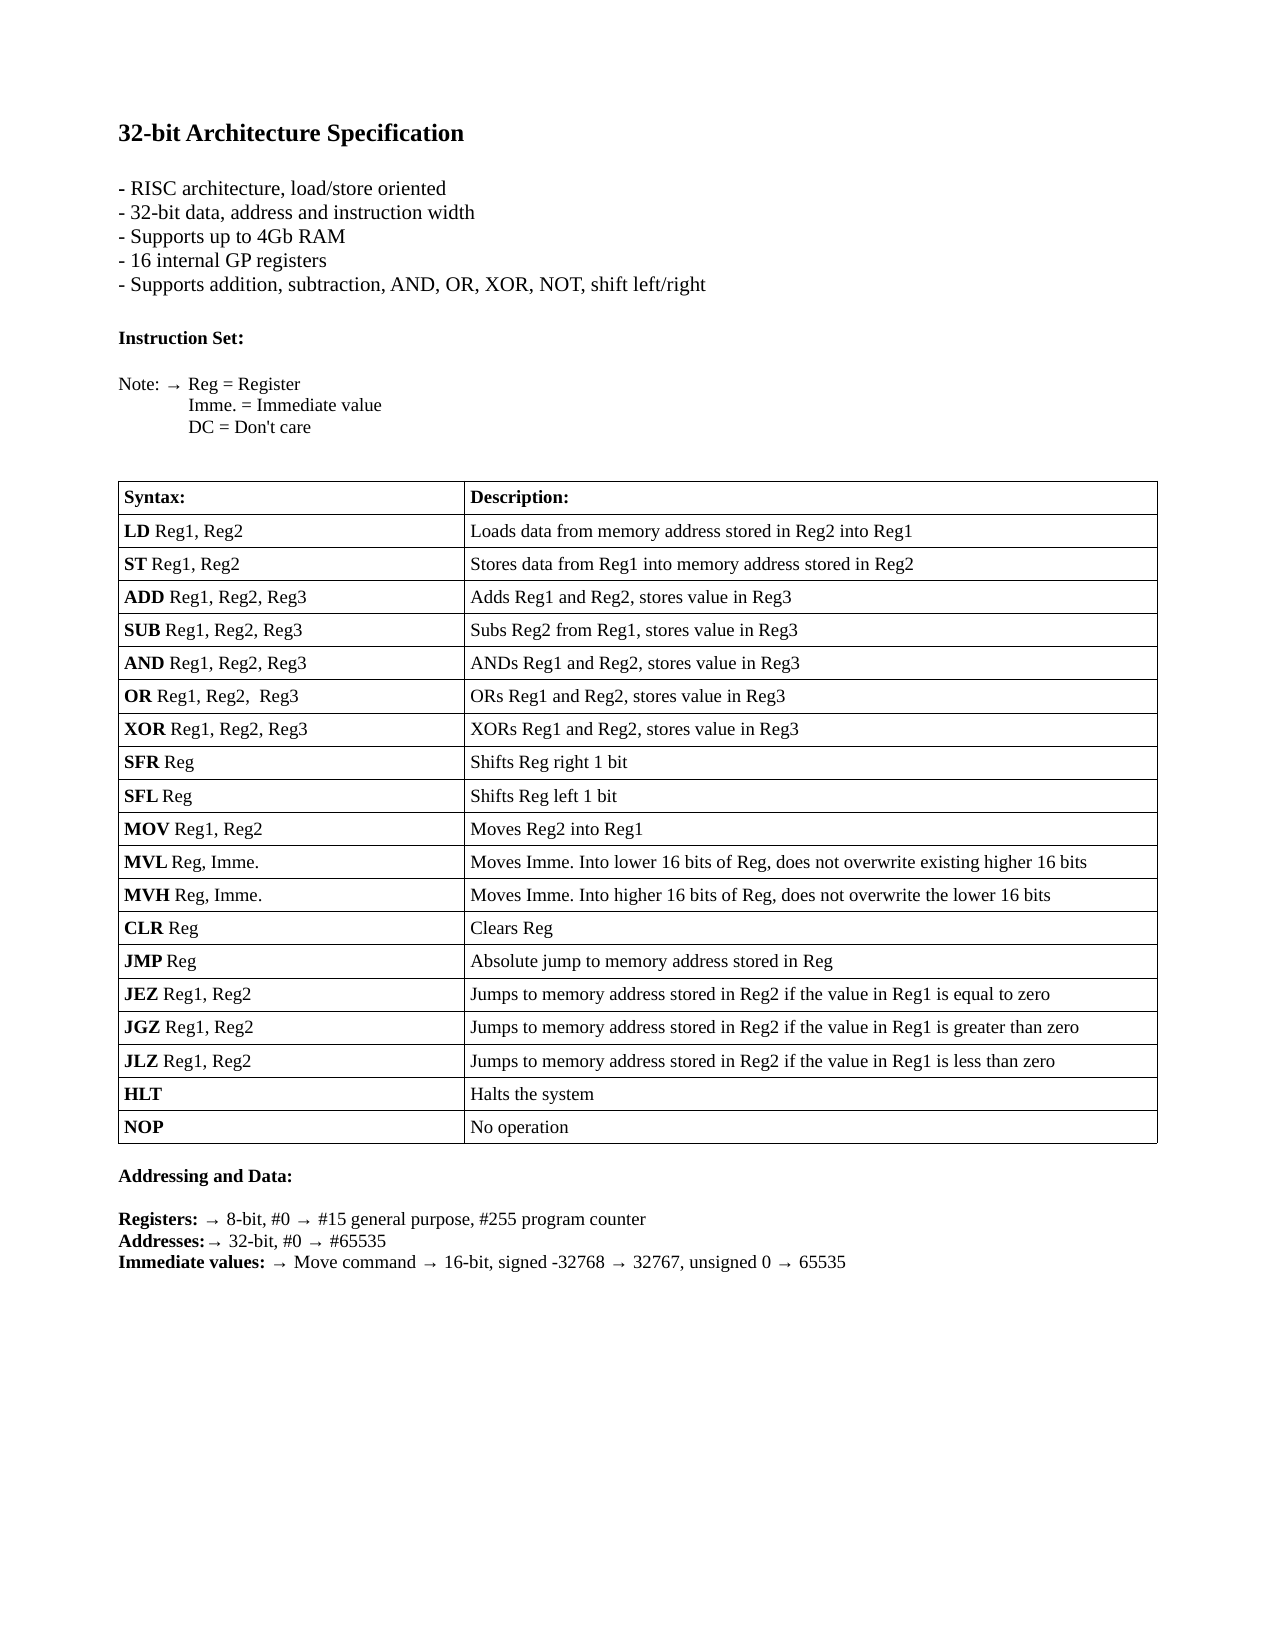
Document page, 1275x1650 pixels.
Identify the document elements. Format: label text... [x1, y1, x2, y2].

text 32-bit Architecture Specification [118, 118, 1157, 147]
table_cell JMP Reg [119, 945, 464, 977]
table_cell XORs Reg1 and Reg2, stores value in Reg3 [465, 714, 1157, 746]
text Instruction Set: [118, 325, 1157, 349]
table_cell HLT [119, 1078, 464, 1110]
table_cell SFR Reg [119, 747, 464, 779]
table_cell XOR Reg1, Reg2, Reg3 [119, 714, 464, 746]
table_cell NOP [119, 1111, 464, 1143]
table_cell Absolute jump to memory address stored in Reg [465, 945, 1157, 977]
table_cell ANDs Reg1 and Reg2, stores value in Reg3 [465, 647, 1157, 679]
text DC = Don't care [118, 416, 1157, 437]
table_cell Adds Reg1 and Reg2, stores value in Reg3 [465, 581, 1157, 613]
text Imme. = Immediate value [118, 394, 1157, 416]
text Registers: → 8-bit, #0 → #15 general purpose, #255 program counter [118, 1208, 1157, 1229]
table_cell Moves Imme. Into higher 16 bits of Reg, does not overwrite the lower 16 bits [465, 879, 1157, 911]
table_cell No operation [465, 1111, 1157, 1143]
table_cell AND Reg1, Reg2, Reg3 [119, 647, 464, 679]
text - Supports up to 4Gb RAM [118, 224, 1157, 248]
table_header Description: [465, 482, 1157, 514]
table_cell JEZ Reg1, Reg2 [119, 979, 464, 1011]
table_cell SUB Reg1, Reg2, Reg3 [119, 614, 464, 646]
table_cell ADD Reg1, Reg2, Reg3 [119, 581, 464, 613]
table_cell Halts the system [465, 1078, 1157, 1110]
text Addressing and Data: [118, 1165, 1157, 1186]
text - 32-bit data, address and instruction width [118, 200, 1157, 224]
table_cell Jumps to memory address stored in Reg2 if the value in Reg1 is greater than zero [465, 1012, 1157, 1044]
table_cell LD Reg1, Reg2 [119, 515, 464, 547]
table_cell Shifts Reg left 1 bit [465, 780, 1157, 812]
table_cell Shifts Reg right 1 bit [465, 747, 1157, 779]
table_cell MVH Reg, Imme. [119, 879, 464, 911]
table_cell Jumps to memory address stored in Reg2 if the value in Reg1 is equal to zero [465, 979, 1157, 1011]
table_cell Moves Reg2 into Reg1 [465, 813, 1157, 845]
table_cell Jumps to memory address stored in Reg2 if the value in Reg1 is less than zero [465, 1045, 1157, 1077]
table_cell SFL Reg [119, 780, 464, 812]
table_cell OR Reg1, Reg2, Reg3 [119, 680, 464, 712]
text Addresses:→ 32-bit, #0 → #65535 [118, 1229, 1157, 1251]
table_cell Stores data from Reg1 into memory address stored in Reg2 [465, 548, 1157, 580]
text - Supports addition, subtraction, AND, OR, XOR, NOT, shift left/right [118, 272, 1157, 296]
table_cell Clears Reg [465, 912, 1157, 944]
table_cell MOV Reg1, Reg2 [119, 813, 464, 845]
table_cell Moves Imme. Into lower 16 bits of Reg, does not overwrite existing higher 16 bits [465, 846, 1157, 878]
text Note: → Reg = Register [118, 373, 1157, 394]
text - 16 internal GP registers [118, 248, 1157, 272]
text - RISC architecture, load/store oriented [118, 176, 1157, 200]
table_cell CLR Reg [119, 912, 464, 944]
table_cell ST Reg1, Reg2 [119, 548, 464, 580]
table_cell JLZ Reg1, Reg2 [119, 1045, 464, 1077]
table_cell Loads data from memory address stored in Reg2 into Reg1 [465, 515, 1157, 547]
text Immediate values: → Move command → 16-bit, signed -32768 → 32767, unsigned 0 → 65535 [118, 1251, 1157, 1273]
table_header Syntax: [119, 482, 464, 514]
table_cell Subs Reg2 from Reg1, stores value in Reg3 [465, 614, 1157, 646]
table_cell JGZ Reg1, Reg2 [119, 1012, 464, 1044]
table_cell ORs Reg1 and Reg2, stores value in Reg3 [465, 680, 1157, 712]
table_cell MVL Reg, Imme. [119, 846, 464, 878]
